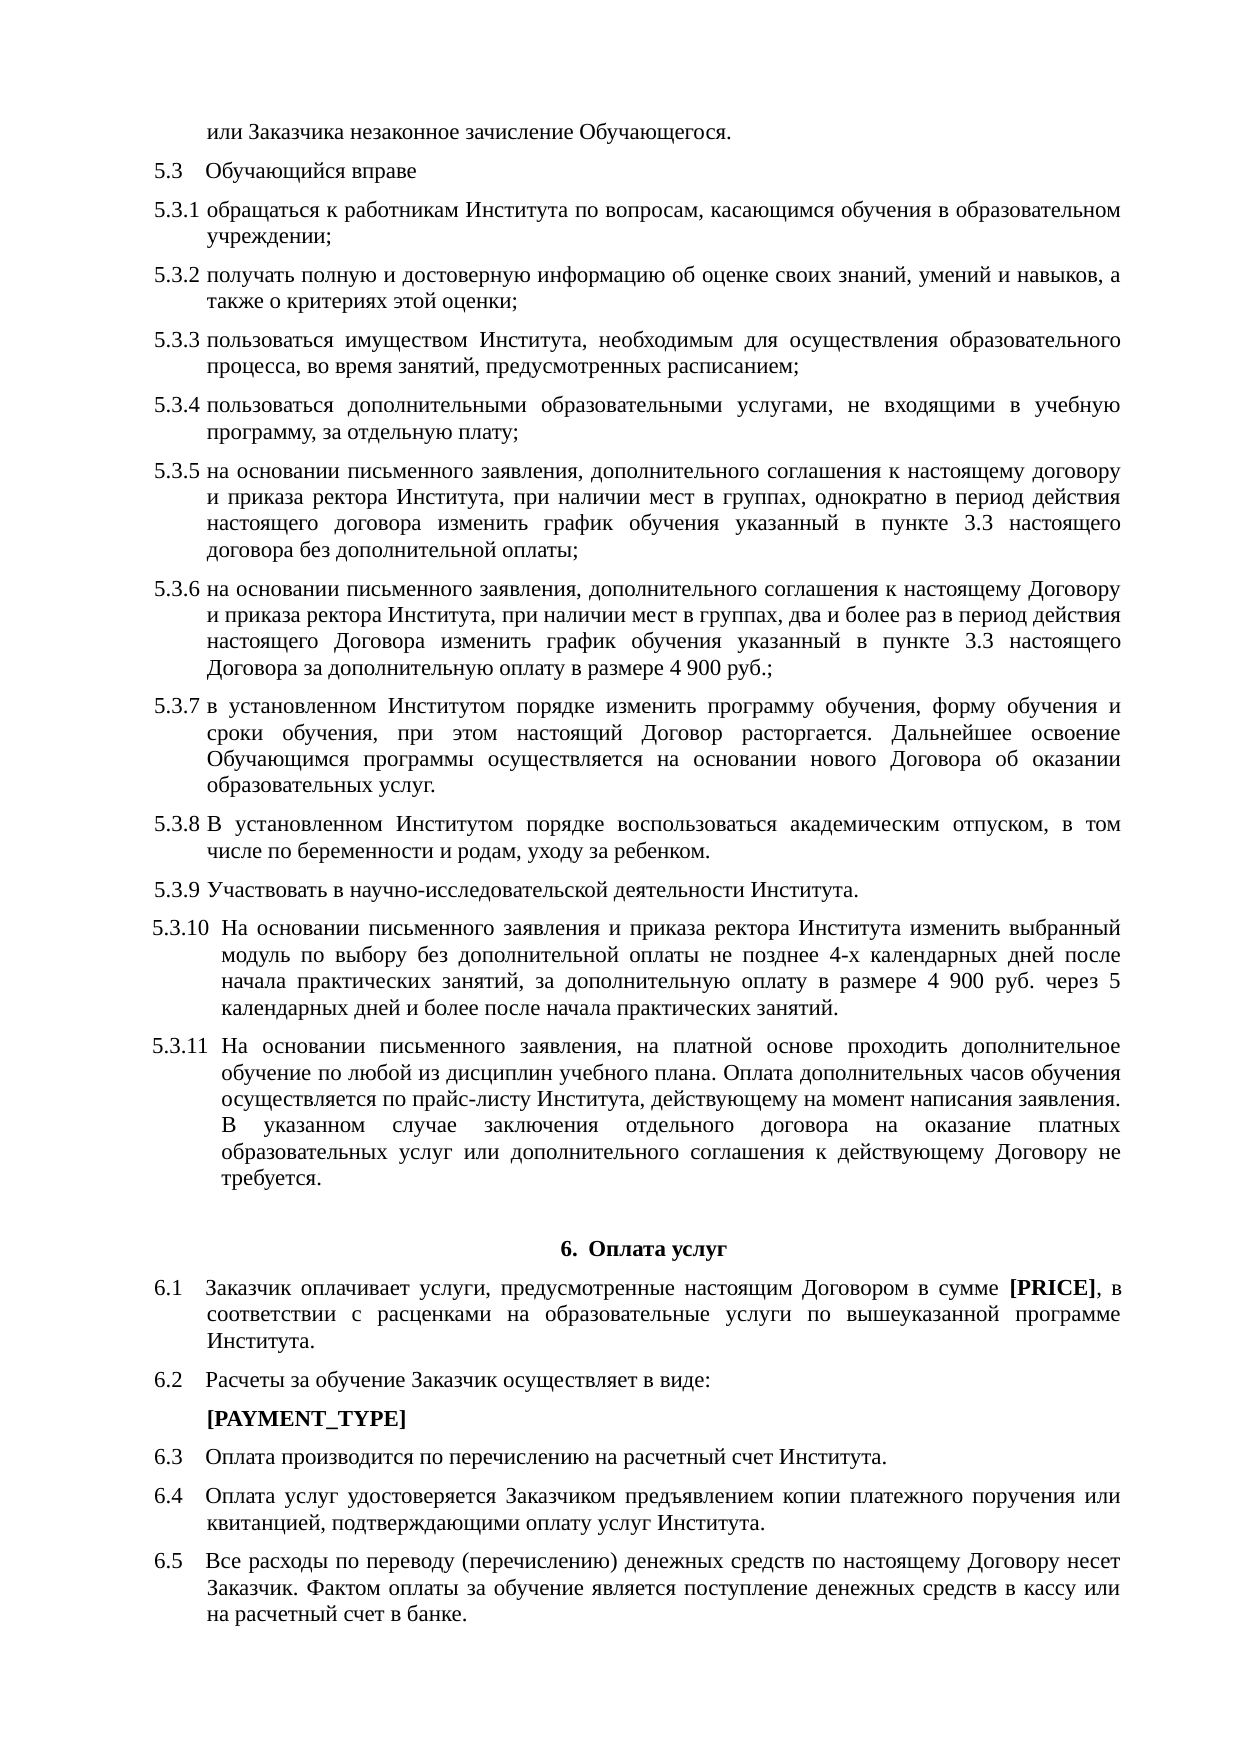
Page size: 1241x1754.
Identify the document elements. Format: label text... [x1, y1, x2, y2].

list пользоваться имуществом Института, необходимым для осуществления образовательного процесса, во время занятий, предусмотренных расписанием; [148, 326, 1122, 379]
list на основании письменного заявления, дополнительного соглашения к настоящему Договору и приказа ректора Института, при наличии мест в группах, два и более раз в период действия настоящего Договора изменить график обучения указанный в пункте 3.3 настоящего Договора за дополнительную оплату в размере 4 900 руб.; [148, 574, 1122, 680]
list На основании письменного заявления, на платной основе проходить дополнительное обучение по любой из дисциплин учебного плана. Оплата дополнительных часов обучения осуществляется по прайс-листу Института, действующему на момент написания заявления. В указанном случае заключения отдельного договора на оказание платных образовательных услуг или дополнительного соглашения к действующему Договору не требуется. [146, 1032, 1122, 1191]
list получать полную и достоверную информацию об оценке своих знаний, умений и навыков, а также о критериях этой оценки; [148, 261, 1122, 314]
list Оплата производится по перечислению на расчетный счет Института. [148, 1443, 1122, 1470]
list Расчеты за обучение Заказчик осуществляет в виде: [148, 1366, 1122, 1392]
list Обучающийся вправе [148, 157, 1122, 183]
list Участвовать в научно-исследовательской деятельности Института. [148, 876, 1122, 902]
list На основании письменного заявления и приказа ректора Института изменить выбранный модуль по выбору без дополнительной оплаты не позднее 4-х календарных дней после начала практических занятий, за дополнительную оплату в размере 4 900 руб. через 5 календарных дней и более после начала практических занятий. [146, 914, 1122, 1020]
list Оплата услуг [118, 1235, 1122, 1262]
list обращаться к работникам Института по вопросам, касающимся обучения в образовательном учреждении; [148, 196, 1122, 248]
list [PAYMENT_TYPE] [148, 1404, 1122, 1431]
list Все расходы по переводу (перечислению) денежных средств по настоящему Договору несет Заказчик. Фактом оплаты за обучение является поступление денежных средств в кассу или на расчетный счет в банке. [148, 1547, 1122, 1627]
list Оплата услуг удостоверяется Заказчиком предъявлением копии платежного поручения или квитанцией, подтверждающими оплату услуг Института. [148, 1482, 1122, 1535]
list в установленном Институтом порядке изменить программу обучения, форму обучения и сроки обучения, при этом настоящий Договор расторгается. Дальнейшее освоение Обучающимся программы осуществляется на основании нового Договора об оказании образовательных услуг. [148, 692, 1122, 798]
list или Заказчика незаконное зачисление Обучающегося. [148, 118, 1122, 144]
list пользоваться дополнительными образовательными услугами, не входящими в учебную программу, за отдельную плату; [148, 391, 1122, 444]
list Заказчик оплачивает услуги, предусмотренные настоящим Договором в сумме [PRICE], в соответствии с расценками на образовательные услуги по вышеуказанной программе Института. [148, 1274, 1122, 1353]
list В установленном Институтом порядке воспользоваться академическим отпуском, в том числе по беременности и родам, уходу за ребенком. [148, 810, 1122, 863]
list на основании письменного заявления, дополнительного соглашения к настоящему договору и приказа ректора Института, при наличии мест в группах, однократно в период действия настоящего договора изменить график обучения указанный в пункте 3.3 настоящего договора без дополнительной оплаты; [148, 457, 1122, 562]
